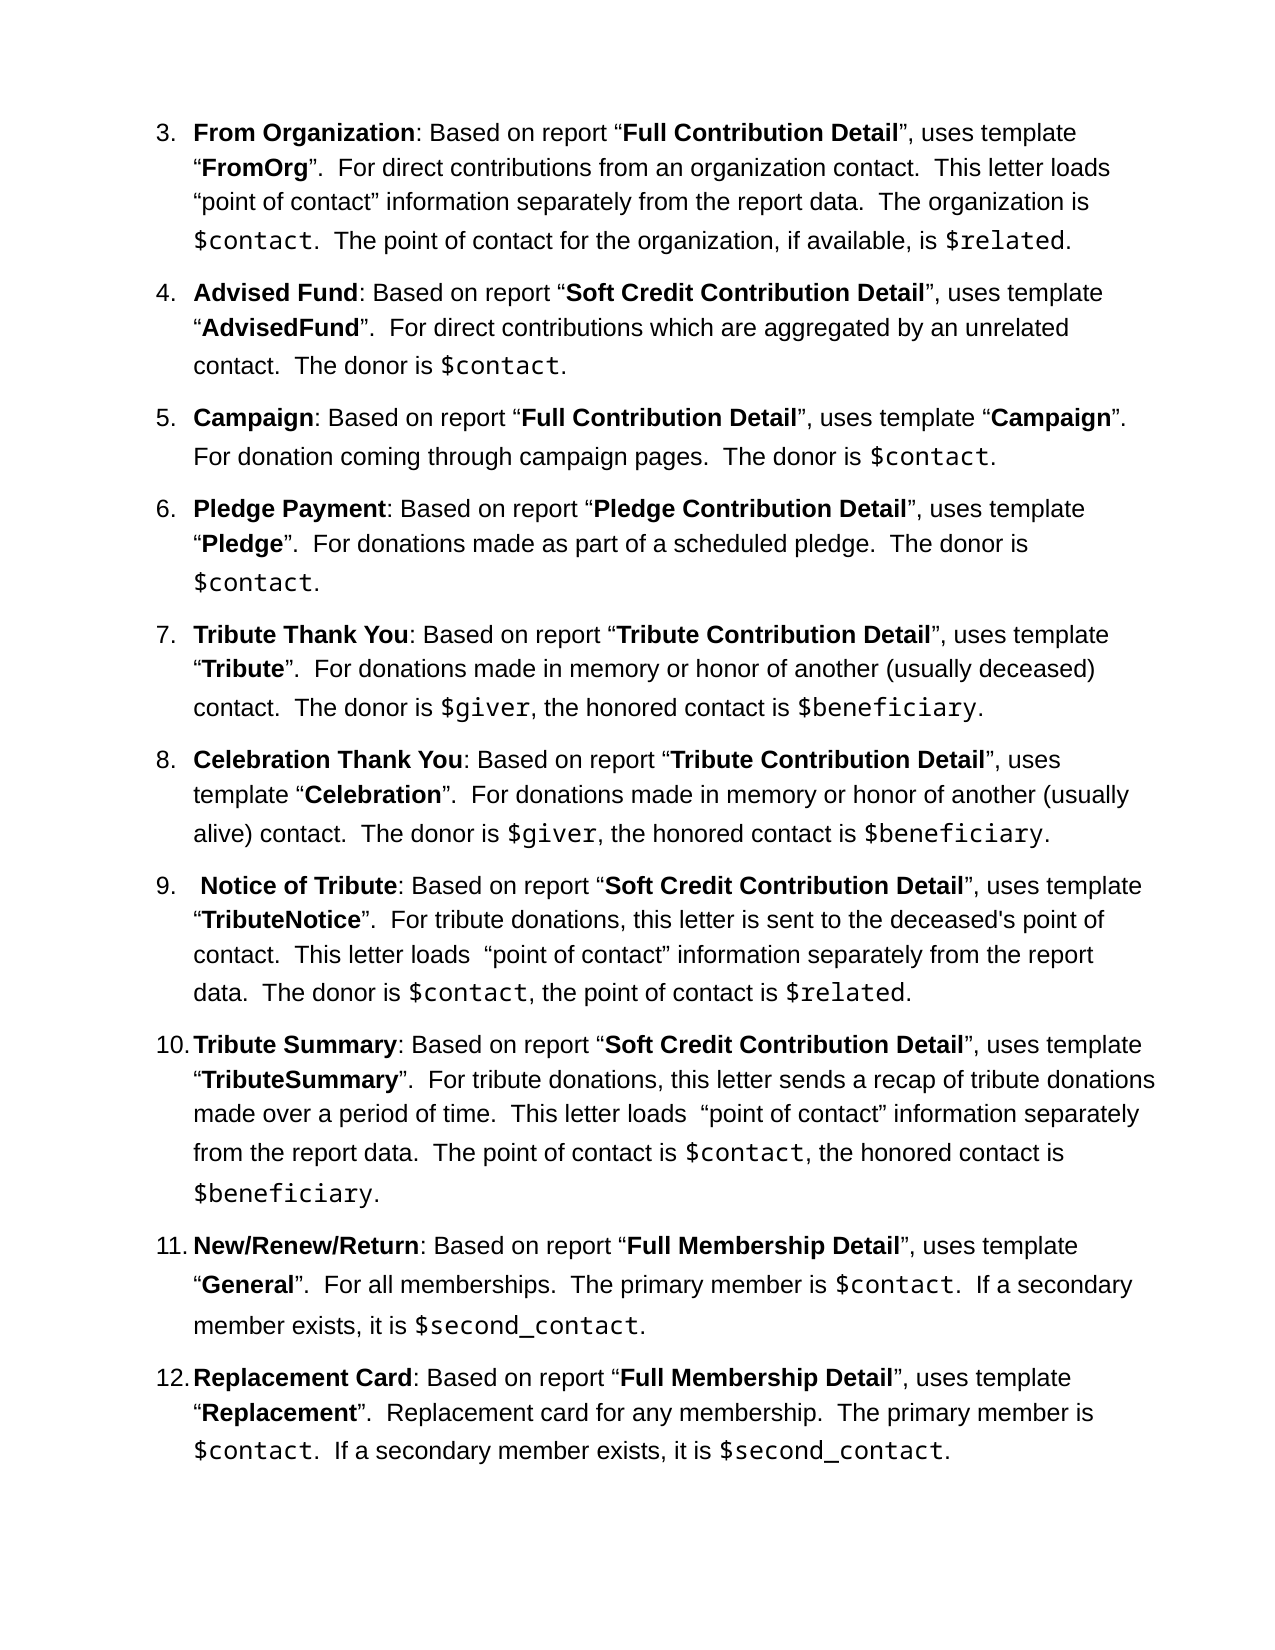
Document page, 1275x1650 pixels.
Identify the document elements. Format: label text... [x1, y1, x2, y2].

list Replacement Card: Based on report “Full Membership Detail”, uses template “Replacement”. Replacement card for any membership. The primary member is $contact. If a secondary member exists, it is $second_contact. [156, 1363, 1157, 1467]
list New/Renew/Return: Based on report “Full Membership Detail”, uses template “General”. For all memberships. The primary member is $contact. If a secondary member exists, it is $second_contact. [156, 1231, 1157, 1342]
list Tribute Summary: Based on report “Soft Credit Contribution Detail”, uses template “TributeSummary”. For tribute donations, this letter sends a recap of tribute donations made over a period of time. This letter loads “point of contact” information separately from the report data. The point of contact is $contact, the honored contact is $beneficiary. [156, 1031, 1157, 1210]
list Pledge Payment: Based on report “Pledge Contribution Detail”, uses template “Pledge”. For donations made as part of a scheduled pledge. The donor is $contact. [156, 494, 1157, 598]
list Notice of Tribute: Based on report “Soft Credit Contribution Detail”, uses template “TributeNotice”. For tribute donations, this letter is sent to the deceased's point of contact. This letter loads “point of contact” information separately from the report data. The donor is $contact, the point of contact is $related. [156, 871, 1157, 1009]
list Tribute Thank You: Based on report “Tribute Contribution Detail”, uses template “Tribute”. For donations made in memory or honor of another (usually deceased) contact. The donor is $giver, the honored contact is $beneficiary. [156, 620, 1157, 724]
list Campaign: Based on report “Full Contribution Detail”, uses template “Campaign”. For donation coming through campaign pages. The donor is $contact. [156, 403, 1157, 473]
list From Organization: Based on report “Full Contribution Detail”, uses template “FromOrg”. For direct contributions from an organization contact. This letter loads “point of contact” information separately from the report data. The organization is $contact. The point of contact for the organization, if available, is $related. [156, 118, 1157, 257]
list Advised Fund: Based on report “Soft Credit Contribution Detail”, uses template “AdvisedFund”. For direct contributions which are aggregated by an unrelated contact. The donor is $contact. [156, 278, 1157, 382]
list Celebration Thank You: Based on report “Tribute Contribution Detail”, uses template “Celebration”. For donations made in memory or honor of another (usually alive) contact. The donor is $giver, the honored contact is $beneficiary. [156, 745, 1157, 849]
